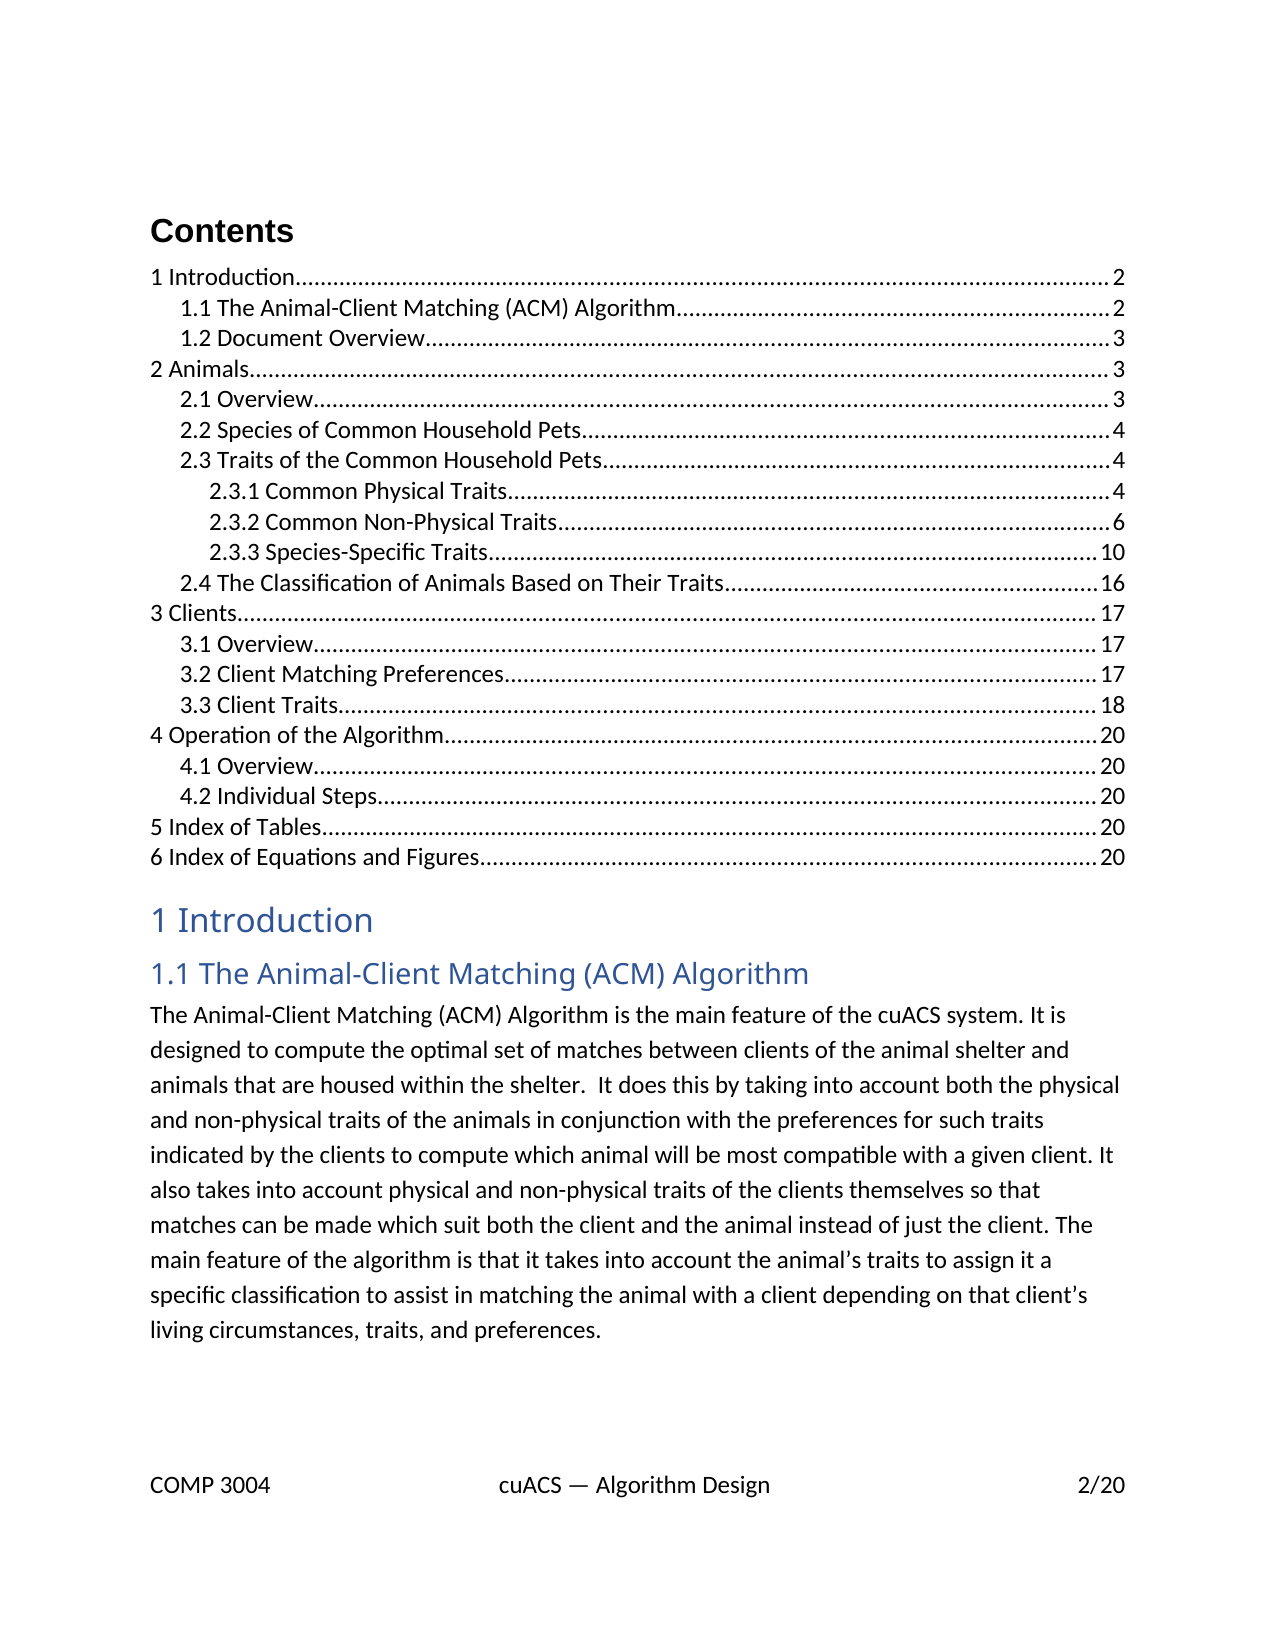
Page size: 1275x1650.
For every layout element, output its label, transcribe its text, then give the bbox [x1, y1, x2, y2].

text 4.2 Individual Steps 20 [179, 780, 1125, 811]
text 2.3.1 Common Physical Traits 4 [209, 475, 1125, 506]
text 3.1 Overview 17 [179, 628, 1125, 658]
subtitle 1.1 The Animal-Client Matching (ACM) Algorithm [150, 953, 1125, 993]
text 2.3 Traits of the Common Household Pets 4 [179, 445, 1125, 475]
text 3 Clients 17 [150, 597, 1125, 628]
text 2.3.2 Common Non-Physical Traits 6 [209, 506, 1125, 536]
text 2.4 The Classification of Animals Based on Their Traits 16 [179, 567, 1125, 597]
text 1 Introduction 2 [150, 262, 1125, 292]
text 1.1 The Animal-Client Matching (ACM) Algorithm 2 [179, 292, 1125, 323]
text 2.2 Species of Common Household Pets 4 [179, 414, 1125, 445]
text 6 Index of Equations and Figures 20 [150, 841, 1125, 872]
text 5 Index of Tables 20 [150, 811, 1125, 841]
text 3.2 Client Matching Preferences 17 [179, 658, 1125, 689]
text 2 Animals 3 [150, 353, 1125, 384]
subtitle Contents [150, 211, 1125, 249]
text 2.1 Overview 3 [179, 384, 1125, 414]
text 1.2 Document Overview 3 [179, 323, 1125, 353]
text The Animal-Client Matching (ACM) Algorithm is the main feature of the cuACS system. It is designed to compute the optimal set of matches between clients of the animal shelter and animals that are housed within the shelter. It does this by taking into account both the physical and non-physical traits of the animals in conjunction with the preferences for such traits indicated by the clients to compute which animal will be most compatible with a given client. It also takes into account physical and non-physical traits of the clients themselves so that matches can be made which suit both the client and the animal instead of just the client. The main feature of the algorithm is that it takes into account the animal’s traits to assign it a specific classification to assist in matching the animal with a client depending on that client’s living circumstances, traits, and preferences. [150, 999, 1125, 1344]
text 2.3.3 Species-Specific Traits 10 [209, 536, 1125, 567]
subtitle 1 Introduction [150, 897, 1125, 942]
text 3.3 Client Traits 18 [179, 689, 1125, 719]
text 4.1 Overview 20 [179, 750, 1125, 780]
text 4 Operation of the Algorithm 20 [150, 719, 1125, 750]
